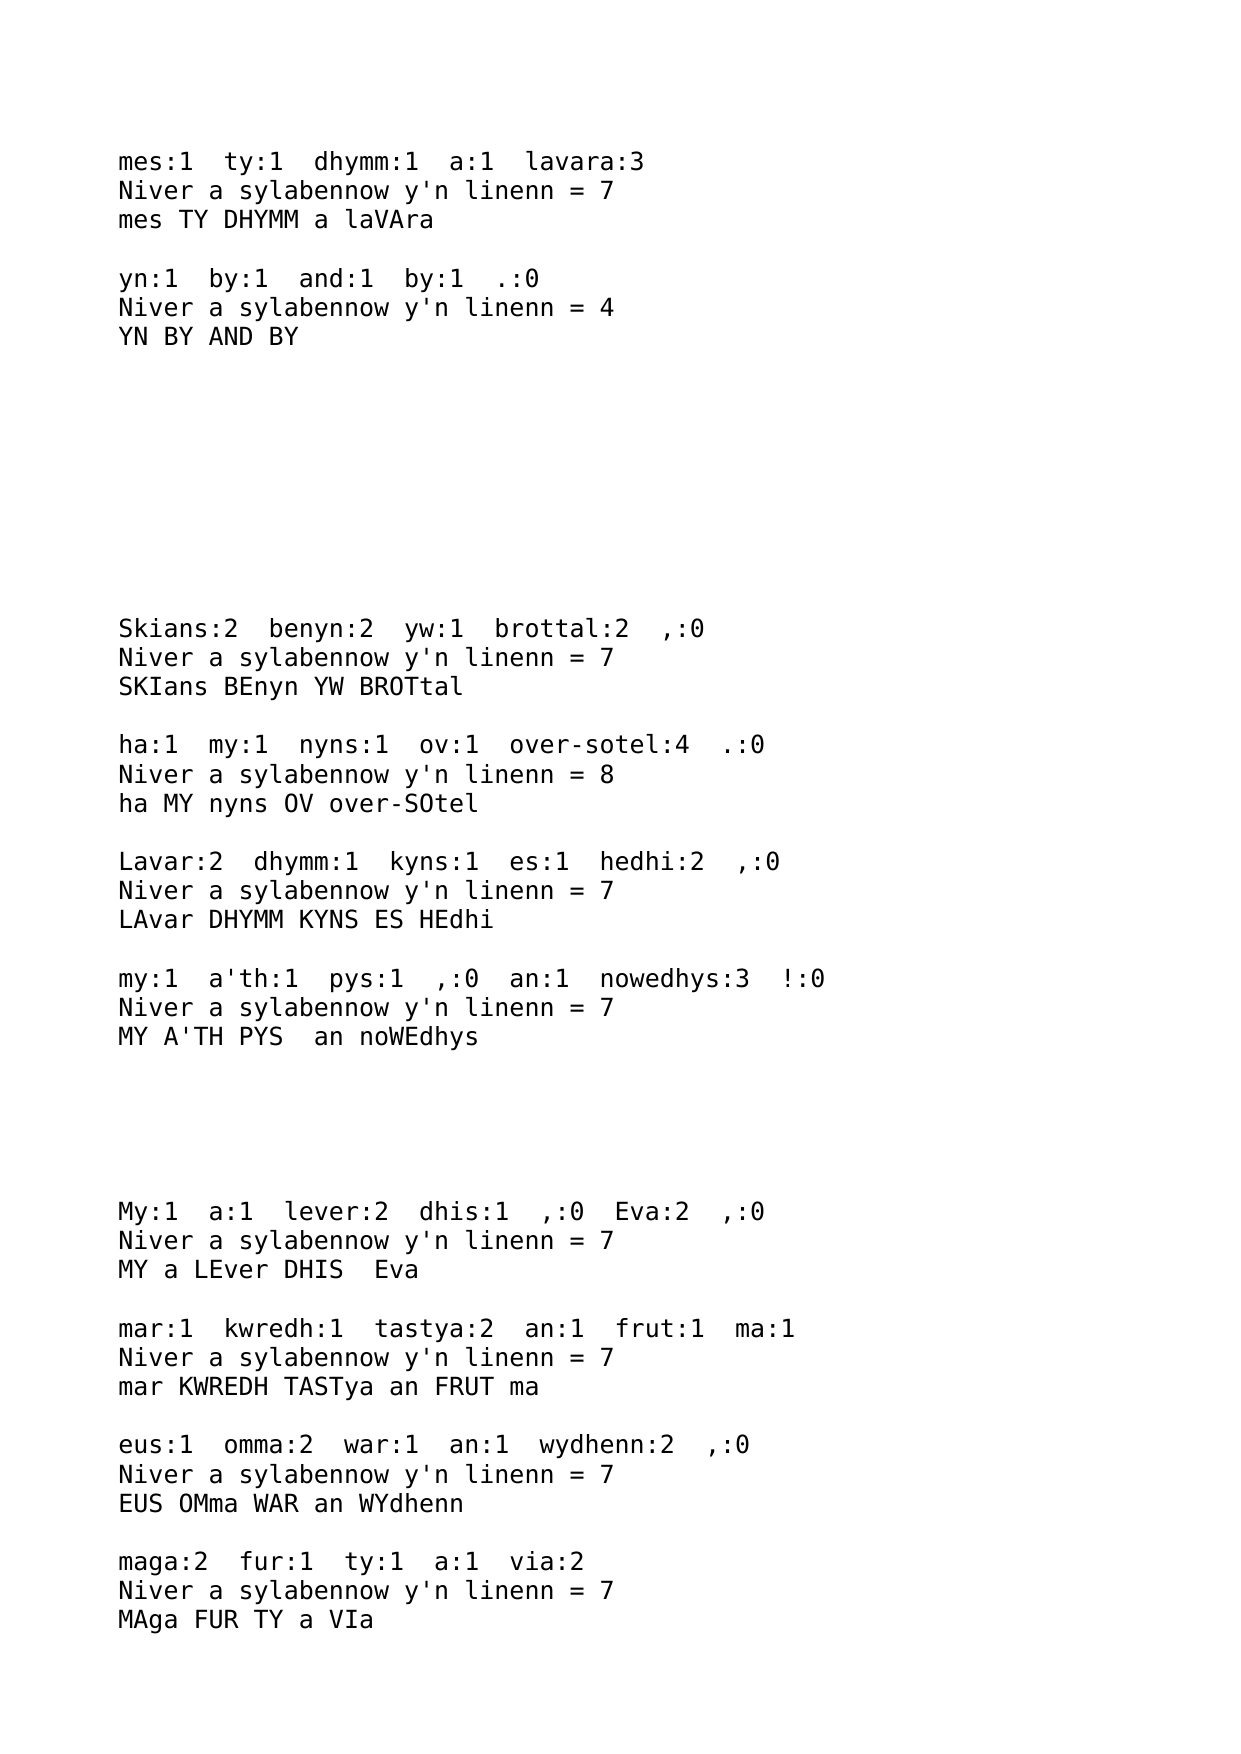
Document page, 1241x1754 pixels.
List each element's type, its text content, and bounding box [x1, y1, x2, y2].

text Niver a sylabennow y'n linenn = 7 [118, 176, 1122, 206]
text SKIans BEnyn YW BROTtal [118, 672, 1122, 701]
text Niver a sylabennow y'n linenn = 7 [118, 643, 1122, 672]
text Niver a sylabennow y'n linenn = 7 [118, 993, 1122, 1022]
text my:1 a'th:1 pys:1 ,:0 an:1 nowedhys:3 !:0 [118, 964, 1122, 993]
text mar KWREDH TASTya an FRUT ma [118, 1372, 1122, 1401]
text MY A'TH PYS an noWEdhys [118, 1022, 1122, 1051]
text Niver a sylabennow y'n linenn = 7 [118, 1576, 1122, 1606]
text Niver a sylabennow y'n linenn = 7 [118, 1460, 1122, 1489]
text YN BY AND BY [118, 322, 1122, 351]
text mes:1 ty:1 dhymm:1 a:1 lavara:3 [118, 147, 1122, 176]
text ha:1 my:1 nyns:1 ov:1 over-sotel:4 .:0 [118, 731, 1122, 760]
text MY a LEver DHIS Eva [118, 1256, 1122, 1285]
text Skians:2 benyn:2 yw:1 brottal:2 ,:0 [118, 614, 1122, 643]
text MAga FUR TY a VIa [118, 1606, 1122, 1635]
text My:1 a:1 lever:2 dhis:1 ,:0 Eva:2 ,:0 [118, 1197, 1122, 1226]
text eus:1 omma:2 war:1 an:1 wydhenn:2 ,:0 [118, 1431, 1122, 1460]
text Niver a sylabennow y'n linenn = 4 [118, 293, 1122, 322]
text Niver a sylabennow y'n linenn = 7 [118, 876, 1122, 906]
text mes TY DHYMM a laVAra [118, 206, 1122, 235]
text mar:1 kwredh:1 tastya:2 an:1 frut:1 ma:1 [118, 1314, 1122, 1343]
text Lavar:2 dhymm:1 kyns:1 es:1 hedhi:2 ,:0 [118, 847, 1122, 876]
text maga:2 fur:1 ty:1 a:1 via:2 [118, 1547, 1122, 1576]
text Niver a sylabennow y'n linenn = 8 [118, 760, 1122, 789]
text Niver a sylabennow y'n linenn = 7 [118, 1343, 1122, 1372]
text LAvar DHYMM KYNS ES HEdhi [118, 906, 1122, 935]
text Niver a sylabennow y'n linenn = 7 [118, 1226, 1122, 1256]
text yn:1 by:1 and:1 by:1 .:0 [118, 264, 1122, 293]
text EUS OMma WAR an WYdhenn [118, 1489, 1122, 1518]
text ha MY nyns OV over-SOtel [118, 789, 1122, 818]
